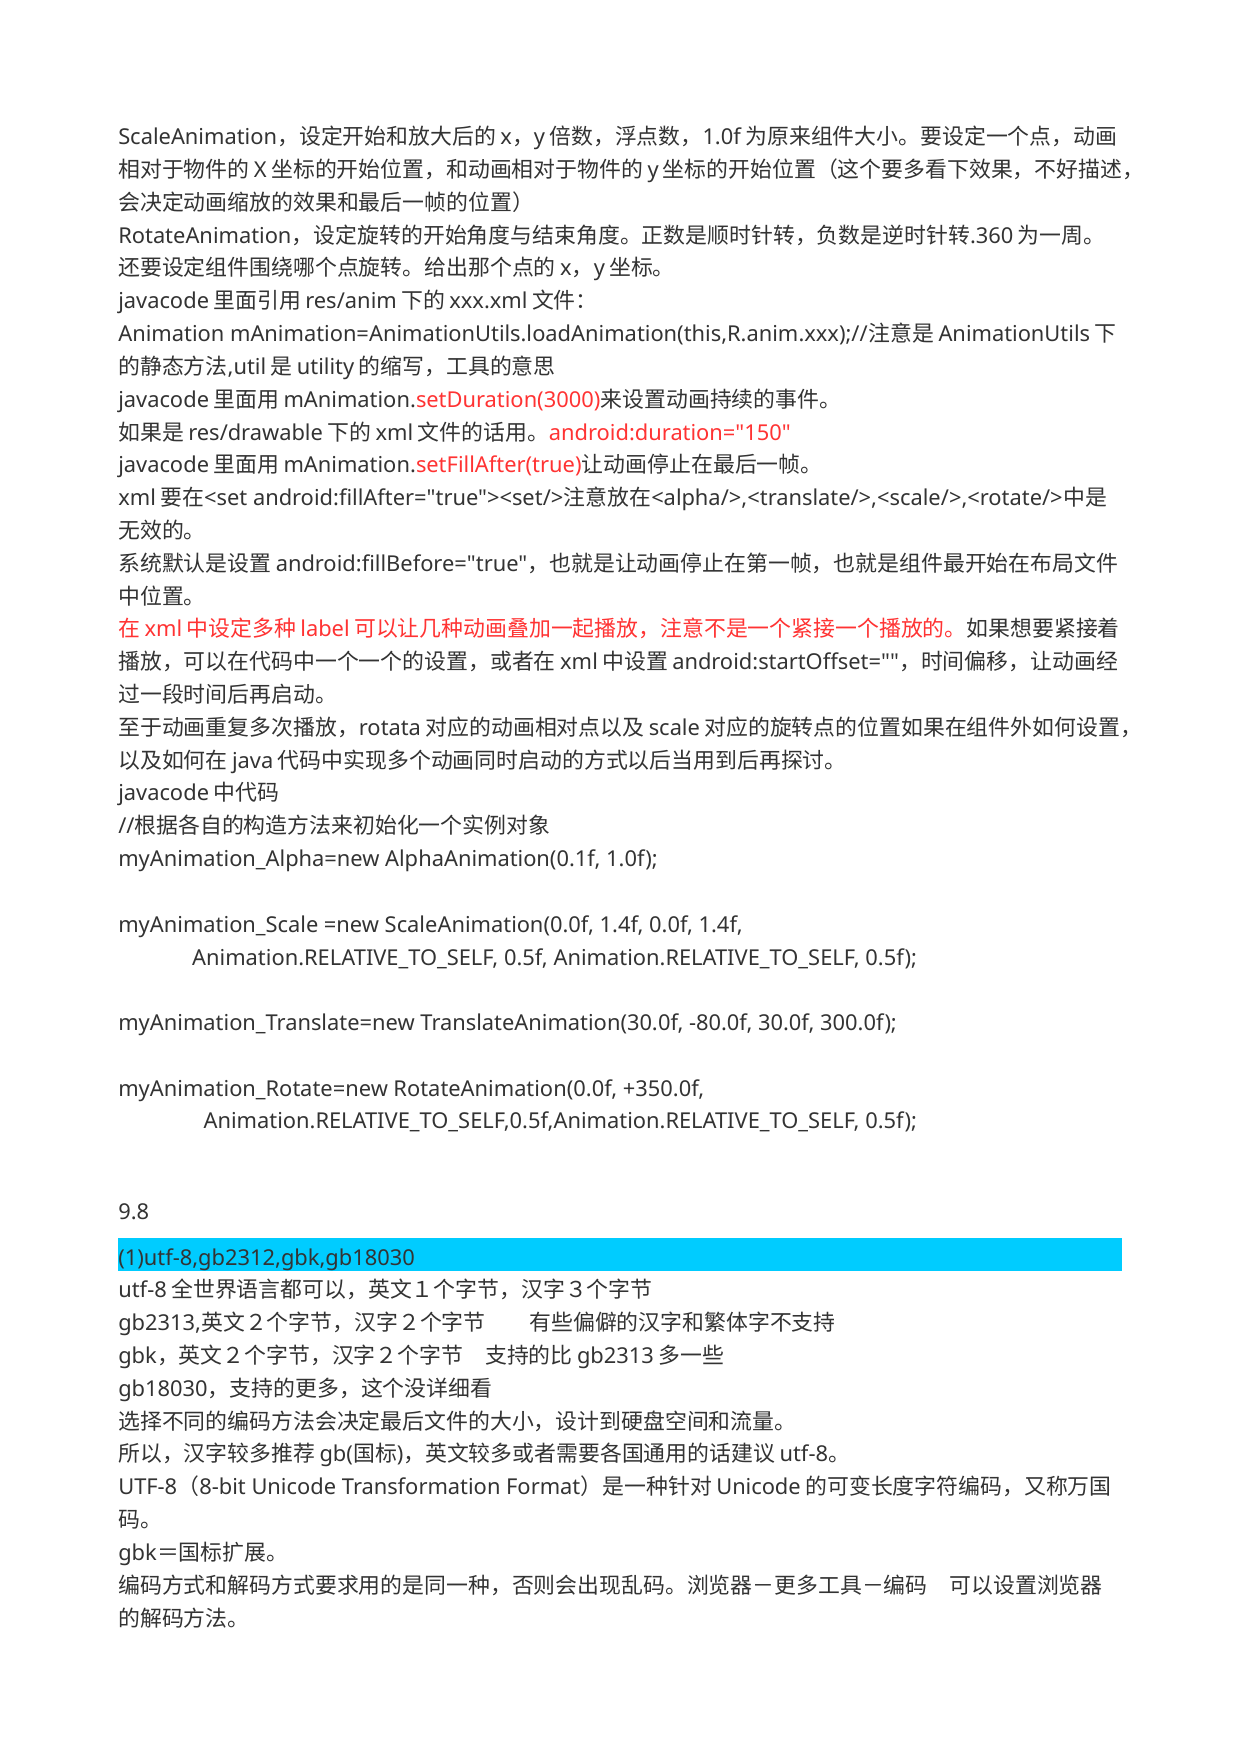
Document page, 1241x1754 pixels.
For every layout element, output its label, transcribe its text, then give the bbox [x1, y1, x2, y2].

text utf-8全世界语言都可以，英文１个字节，汉字３个字节 [118, 1271, 1122, 1304]
text myAnimation_Translate=new TranslateAnimation(30.0f, -80.0f, 30.0f, 300.0f); [118, 1004, 1122, 1037]
text UTF-8（8-bit Unicode Transformation Format）是一种针对Unicode的可变长度字符编码，又称万国码。 [118, 1468, 1122, 1534]
subtitle 9.8 [118, 1193, 1122, 1226]
text ScaleAnimation，设定开始和放大后的x，y倍数，浮点数，1.0f为原来组件大小。要设定一个点，动画相对于物件的X坐标的开始位置，和动画相对于物件的y坐标的开始位置（这个要多看下效果，不好描述，会决定动画缩放的效果和最后一帧的位置） [118, 118, 1122, 217]
text javacode里面用mAnimation.setFillAfter(true)让动画停止在最后一帧。 [118, 446, 1122, 479]
text myAnimation_Rotate=new RotateAnimation(0.0f, +350.0f, [118, 1070, 1122, 1102]
text myAnimation_Scale =new ScaleAnimation(0.0f, 1.4f, 0.0f, 1.4f, [118, 906, 1122, 938]
text javacode里面用mAnimation.setDuration(3000)来设置动画持续的事件。 [118, 381, 1122, 413]
text RotateAnimation，设定旋转的开始角度与结束角度。正数是顺时针转，负数是逆时针转.360为一周。还要设定组件围绕哪个点旋转。给出那个点的x，y坐标。 [118, 217, 1122, 282]
text (1)utf-8,gb2312,gbk,gb18030 [118, 1238, 1122, 1271]
text 系统默认是设置android:fillBefore="true"，也就是让动画停止在第一帧，也就是组件最开始在布局文件中位置。 [118, 545, 1122, 610]
text Animation.RELATIVE_TO_SELF, 0.5f, Animation.RELATIVE_TO_SELF, 0.5f); [118, 938, 1122, 971]
text Animation.RELATIVE_TO_SELF,0.5f,Animation.RELATIVE_TO_SELF, 0.5f); [118, 1102, 1122, 1135]
text 在xml中设定多种label可以让几种动画叠加一起播放，注意不是一个紧接一个播放的。如果想要紧接着播放，可以在代码中一个一个的设置，或者在xml中设置android:startOffset=""，时间偏移，让动画经过一段时间后再启动。 [118, 610, 1122, 709]
text xml要在<set android:fillAfter="true"><set/>注意放在<alpha/>,<translate/>,<scale/>,<rotate/>中是无效的。 [118, 479, 1122, 545]
text javacode中代码 [118, 774, 1122, 807]
text 如果是res/drawable下的xml文件的话用。android:duration="150" [118, 413, 1122, 446]
text 至于动画重复多次播放，rotata对应的动画相对点以及scale对应的旋转点的位置如果在组件外如何设置，以及如何在java代码中实现多个动画同时启动的方式以后当用到后再探讨。 [118, 709, 1122, 774]
text 所以，汉字较多推荐gb(国标)，英文较多或者需要各国通用的话建议utf-8。 [118, 1435, 1122, 1468]
text myAnimation_Alpha=new AlphaAnimation(0.1f, 1.0f); [118, 840, 1122, 873]
text 编码方式和解码方式要求用的是同一种，否则会出现乱码。浏览器－更多工具－编码 可以设置浏览器的解码方法。 [118, 1567, 1122, 1632]
text //根据各自的构造方法来初始化一个实例对象 [118, 807, 1122, 840]
text gbk，英文２个字节，汉字２个字节 支持的比gb2313多一些 [118, 1337, 1122, 1370]
text gbk＝国标扩展。 [118, 1534, 1122, 1567]
text gb18030，支持的更多，这个没详细看 [118, 1370, 1122, 1402]
text Animation mAnimation=AnimationUtils.loadAnimation(this,R.anim.xxx);//注意是AnimationUtils下的静态方法,util是utility的缩写，工具的意思 [118, 315, 1122, 381]
text javacode里面引用res/anim下的xxx.xml文件： [118, 282, 1122, 315]
text gb2313,英文２个字节，汉字２个字节 有些偏僻的汉字和繁体字不支持 [118, 1304, 1122, 1337]
text 选择不同的编码方法会决定最后文件的大小，设计到硬盘空间和流量。 [118, 1402, 1122, 1435]
